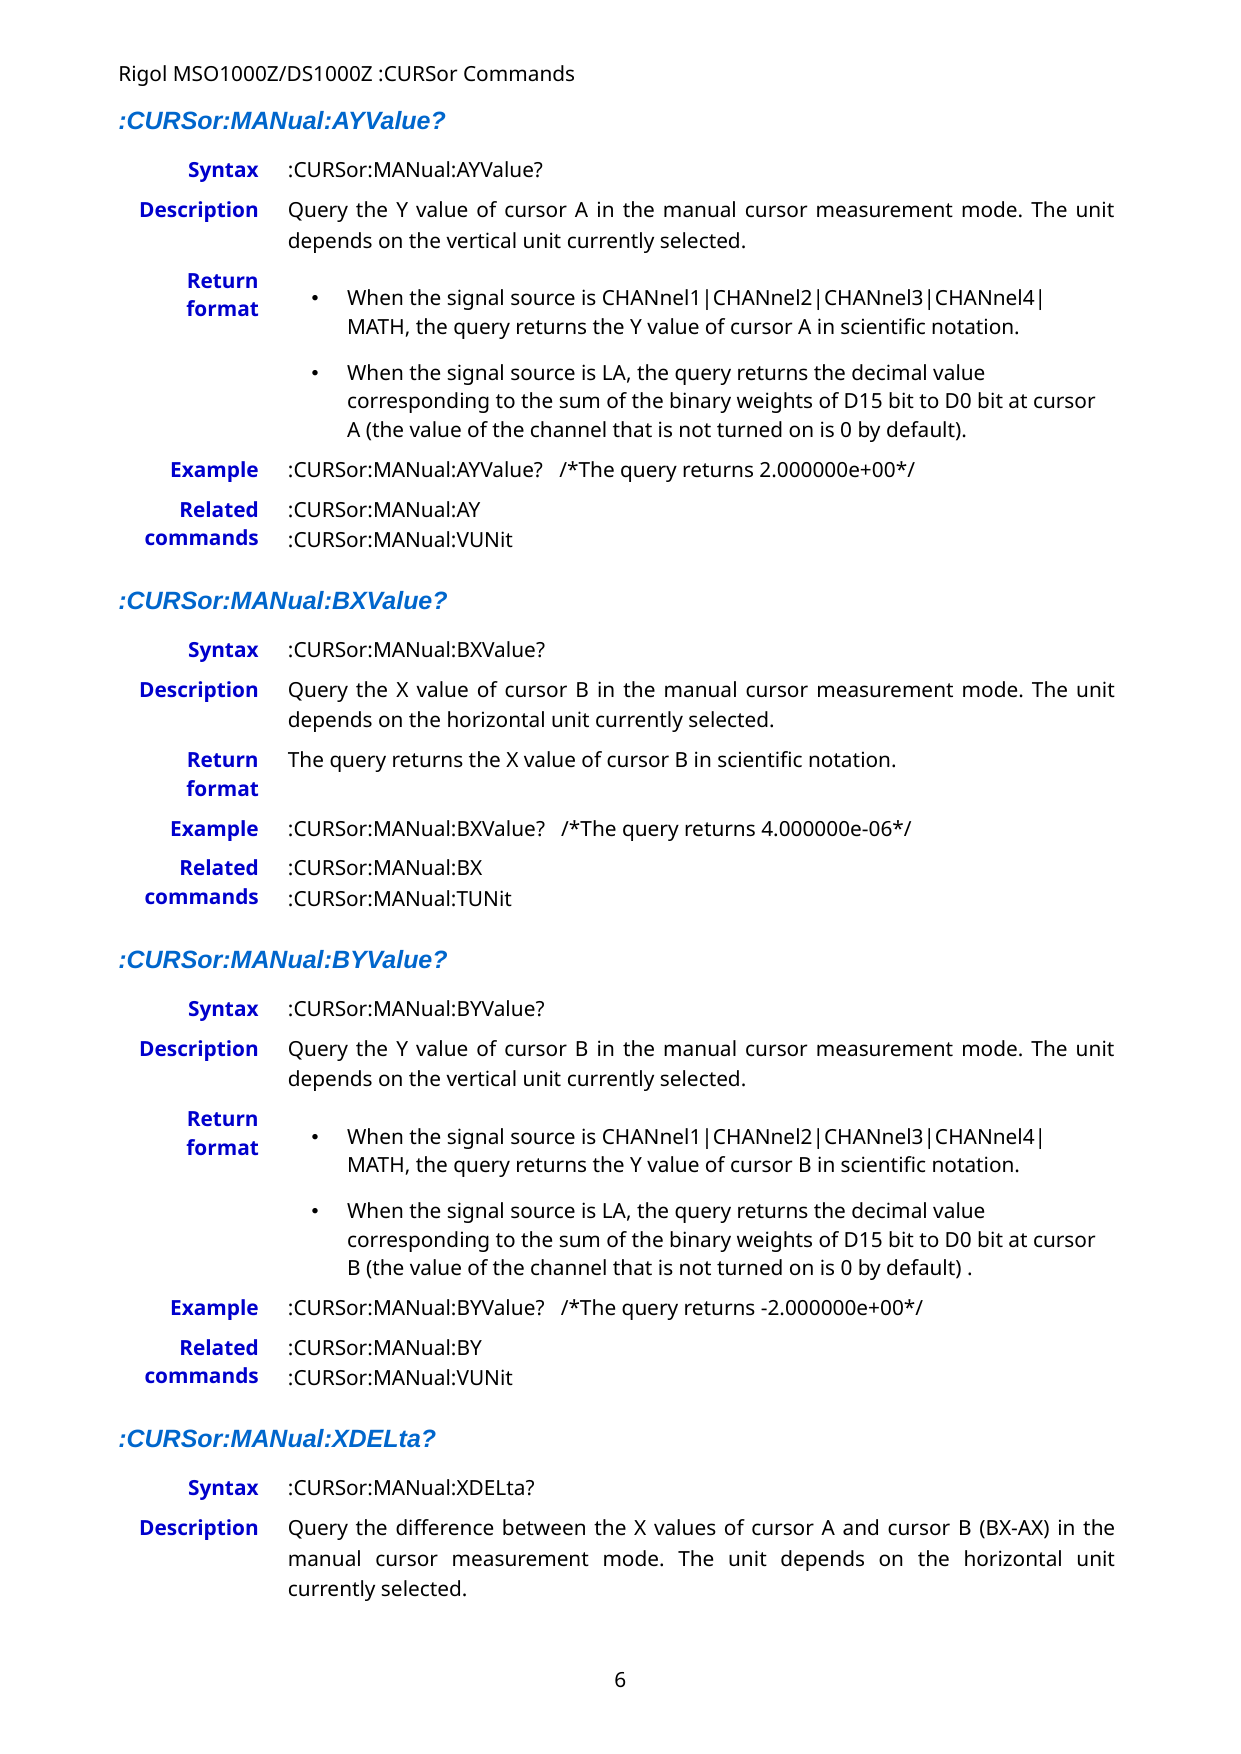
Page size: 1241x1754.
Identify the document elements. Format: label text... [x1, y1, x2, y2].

subtitle :CURSor:MANual:XDELta? [118, 1424, 1122, 1453]
table_cell When the signal source is CHANnel1|CHANnel2|CHANnel3|CHANnel4|MATH, the query returns the Y value of cursor A in scientific notation. When the signal source is LA, the query returns the decimal value corresponding to the sum of the binary weights of D15 bit to D0 bit at cursor A (the value of the channel that is not turned on is 0 by default). [282, 260, 1122, 449]
table_cell Query the X value of cursor B in the manual cursor measurement mode. The unit depends on the horizontal unit currently selected. [282, 669, 1122, 739]
table_header :CURSor:MANual:XDELta? [282, 1468, 1122, 1508]
table_header :CURSor:MANual:AYValue? [282, 150, 1122, 190]
table_cell Example [118, 808, 282, 848]
subtitle :CURSor:MANual:BYValue? [118, 945, 1122, 973]
table_cell Return format [118, 1099, 282, 1287]
table_cell Related commands [118, 848, 282, 918]
subtitle :CURSor:MANual:AYValue? [118, 106, 1122, 135]
table_header Syntax [118, 150, 282, 190]
table_cell When the signal source is CHANnel1|CHANnel2|CHANnel3|CHANnel4|MATH, the query returns the Y value of cursor B in scientific notation. When the signal source is LA, the query returns the decimal value corresponding to the sum of the binary weights of D15 bit to D0 bit at cursor B (the value of the channel that is not turned on is 0 by default) . [282, 1099, 1122, 1287]
table_header Syntax [118, 988, 282, 1028]
table_cell Query the Y value of cursor A in the manual cursor measurement mode. The unit depends on the vertical unit currently selected. [282, 190, 1122, 260]
table_cell Return format [118, 260, 282, 449]
table_header Syntax [118, 629, 282, 669]
table_cell :CURSor:MANual:BX :CURSor:MANual:TUNit [282, 848, 1122, 918]
table_cell :CURSor:MANual:BY :CURSor:MANual:VUNit [282, 1328, 1122, 1398]
table_cell Description [118, 1508, 282, 1608]
table_cell Query the Y value of cursor B in the manual cursor measurement mode. The unit depends on the vertical unit currently selected. [282, 1028, 1122, 1098]
table_cell The query returns the X value of cursor B in scientific notation. [282, 740, 1122, 808]
table_cell :CURSor:MANual:AYValue? /*The query returns 2.000000e+00*/ [282, 449, 1122, 489]
table_cell :CURSor:MANual:BXValue? /*The query returns 4.000000e-06*/ [282, 808, 1122, 848]
table_cell :CURSor:MANual:BYValue? /*The query returns -2.000000e+00*/ [282, 1288, 1122, 1327]
table_cell Query the difference between the X values of cursor A and cursor B (BX-AX) in the manual cursor measurement mode. The unit depends on the horizontal unit currently selected. [282, 1508, 1122, 1608]
table_cell Related commands [118, 1328, 282, 1398]
table_header Syntax [118, 1468, 282, 1508]
table_cell Description [118, 669, 282, 739]
table_cell :CURSor:MANual:AY :CURSor:MANual:VUNit [282, 489, 1122, 559]
table_cell Return format [118, 740, 282, 808]
table_header :CURSor:MANual:BXValue? [282, 629, 1122, 669]
table_cell Description [118, 1028, 282, 1098]
table_cell Description [118, 190, 282, 260]
table_header :CURSor:MANual:BYValue? [282, 988, 1122, 1028]
table_cell Related commands [118, 489, 282, 559]
table_cell Example [118, 1288, 282, 1327]
subtitle :CURSor:MANual:BXValue? [118, 586, 1122, 614]
table_cell Example [118, 449, 282, 489]
